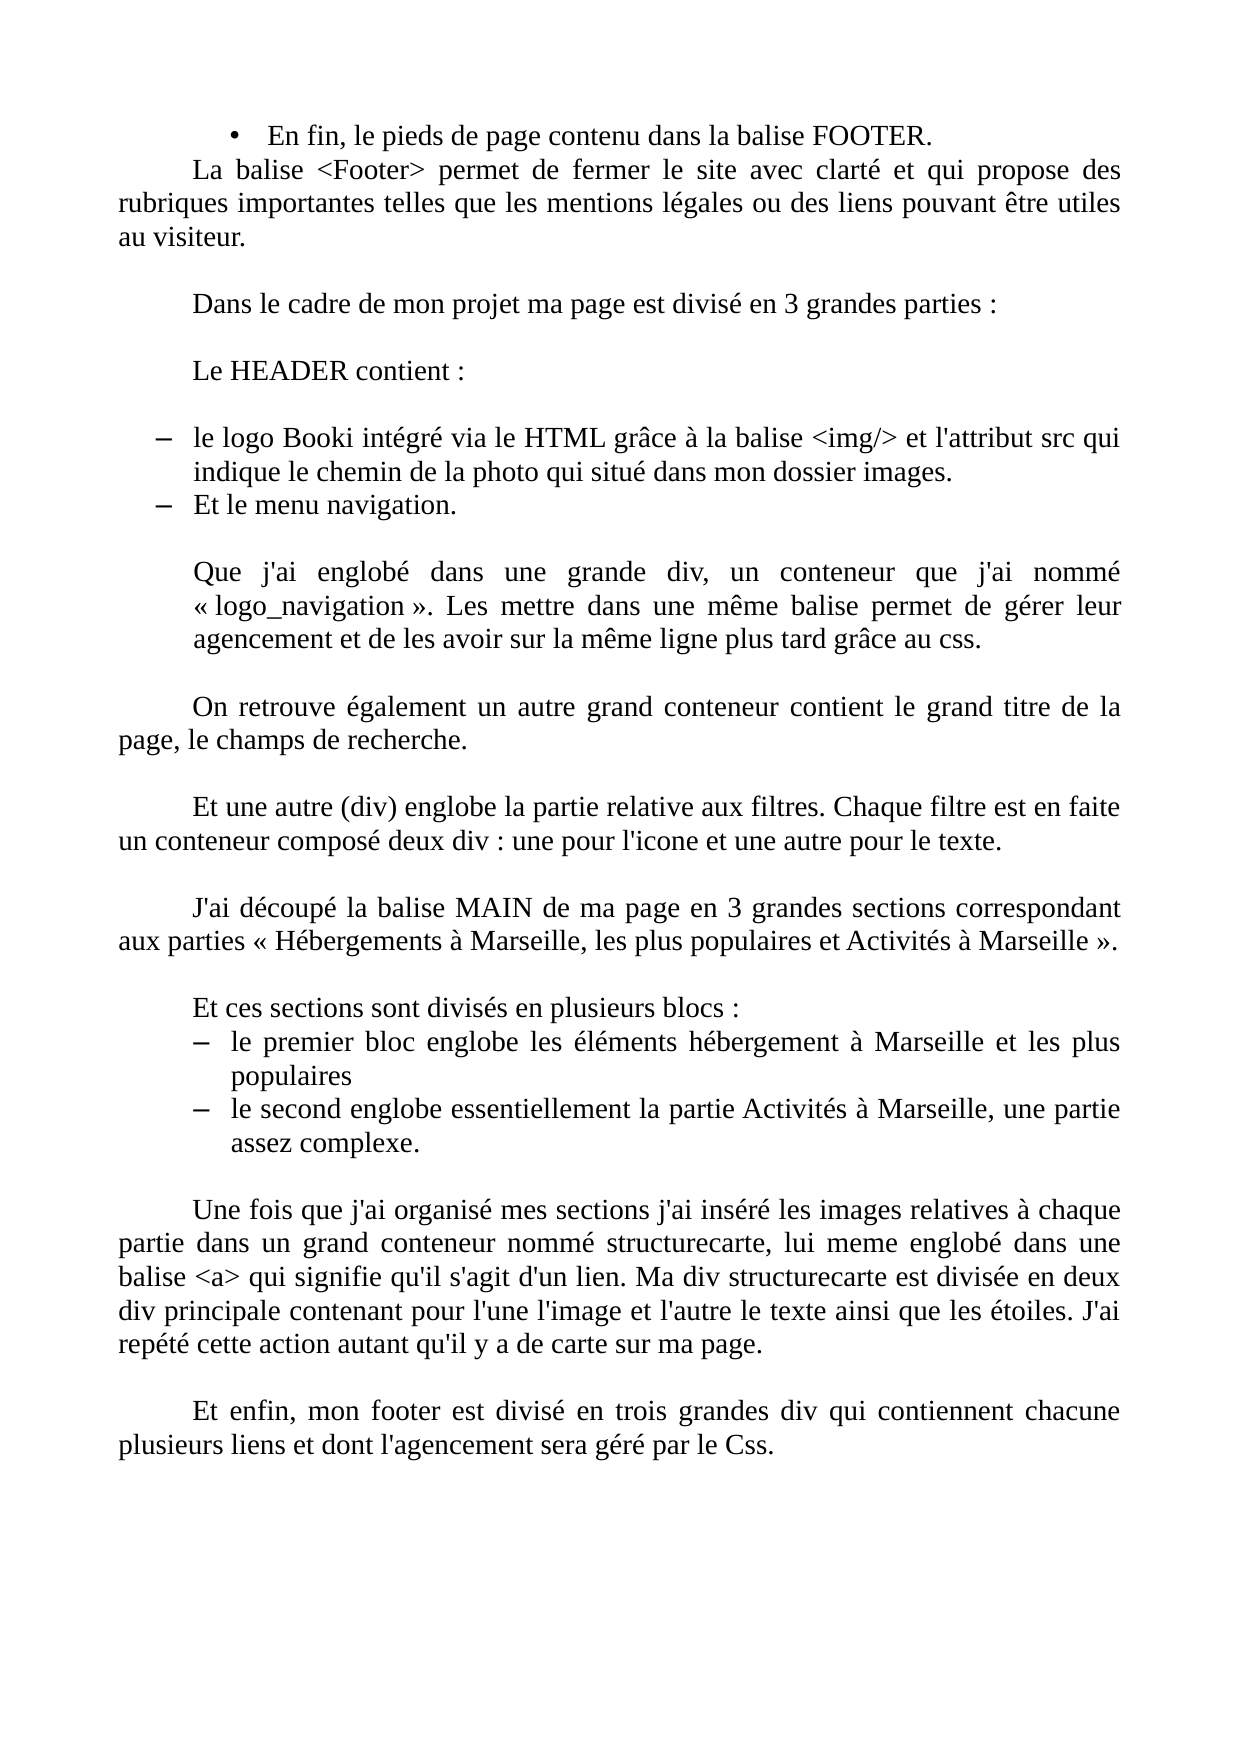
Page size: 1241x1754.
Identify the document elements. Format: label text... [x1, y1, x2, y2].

list Que j'ai englobé dans une grande div, un conteneur que j'ai nommé « logo_navigation ». Les mettre dans une même balise permet de gérer leur agencement et de les avoir sur la même ligne plus tard grâce au css. [156, 554, 1122, 655]
text On retrouve également un autre grand conteneur contient le grand titre de la page, le champs de recherche. [118, 689, 1122, 756]
text Et ces sections sont divisés en plusieurs blocs : [118, 991, 1122, 1024]
list le logo Booki intégré via le HTML grâce à la balise <img/> et l'attribut src qui indique le chemin de la photo qui situé dans mon dossier images. [156, 420, 1122, 487]
list En fin, le pieds de page contenu dans la balise FOOTER. [229, 118, 1122, 152]
text Et enfin, mon footer est divisé en trois grandes div qui contiennent chacune plusieurs liens et dont l'agencement sera géré par le Css. [118, 1393, 1122, 1460]
list le premier bloc englobe les éléments hébergement à Marseille et les plus populaires [193, 1024, 1122, 1091]
text Et une autre (div) englobe la partie relative aux filtres. Chaque filtre est en faite un conteneur composé deux div : une pour l'icone et une autre pour le texte. [118, 789, 1122, 856]
text Le HEADER contient : [118, 353, 1122, 387]
list le second englobe essentiellement la partie Activités à Marseille, une partie assez complexe. [193, 1091, 1122, 1158]
text Dans le cadre de mon projet ma page est divisé en 3 grandes parties : [118, 286, 1122, 319]
text J'ai découpé la balise MAIN de ma page en 3 grandes sections correspondant aux parties « Hébergements à Marseille, les plus populaires et Activités à Marseille ». [118, 890, 1122, 957]
list Et le menu navigation. [156, 487, 1122, 521]
text La balise <Footer> permet de fermer le site avec clarté et qui propose des rubriques importantes telles que les mentions légales ou des liens pouvant être utiles au visiteur. [118, 152, 1122, 252]
text Une fois que j'ai organisé mes sections j'ai inséré les images relatives à chaque partie dans un grand conteneur nommé structurecarte, lui meme englobé dans une balise <a> qui signifie qu'il s'agit d'un lien. Ma div structurecarte est divisée en deux div principale contenant pour l'une l'image et l'autre le texte ainsi que les étoiles. J'ai repété cette action autant qu'il y a de carte sur ma page. [118, 1192, 1122, 1360]
